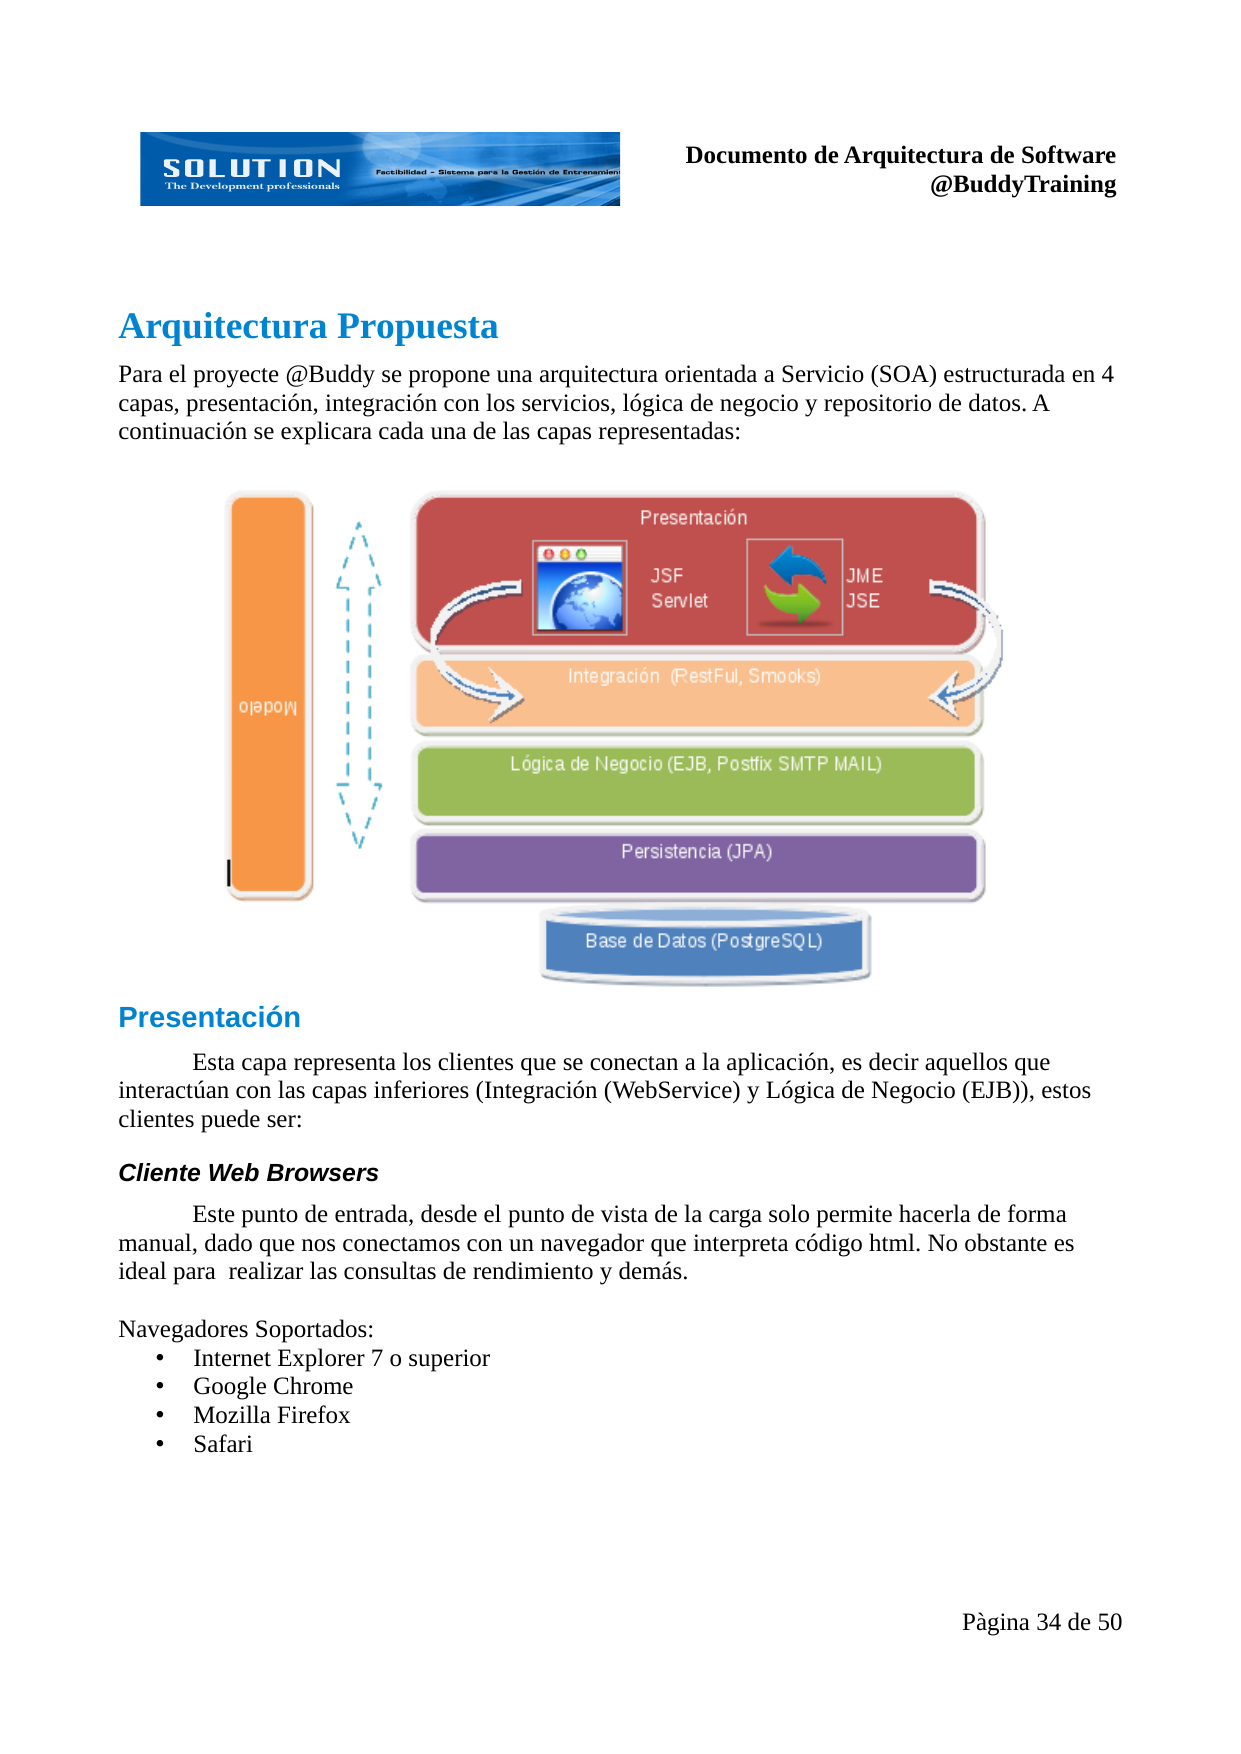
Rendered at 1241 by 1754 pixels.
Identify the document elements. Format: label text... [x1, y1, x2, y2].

list Internet Explorer 7 o superior [156, 1343, 1122, 1371]
list Google Chrome [156, 1371, 1122, 1400]
text Esta capa representa los clientes que se conectan a la aplicación, es decir aquellos que interactúan con las capas inferiores (Integración (WebService) y Lógica de Negocio (EJB)), estos clientes puede ser: [118, 1047, 1122, 1133]
text Navegadores Soportados: [118, 1314, 1122, 1343]
subtitle Presentación [118, 499, 1122, 1034]
subtitle Arquitectura Propuesta [118, 303, 1122, 346]
list Mozilla Firefox [156, 1400, 1122, 1429]
list Safari [156, 1429, 1122, 1458]
subtitle Cliente Web Browsers [118, 1158, 1122, 1186]
text Este punto de entrada, desde el punto de vista de la carga solo permite hacerla de forma manual, dado que nos conectamos con un navegador que interpreta código html. No obstante es ideal para realizar las consultas de rendimiento y demás. [118, 1199, 1122, 1285]
text Para el proyecte @Buddy se propone una arquitectura orientada a Servicio (SOA) estructurada en 4 capas, presentación, integración con los servicios, lógica de negocio y repositorio de datos. A continuación se explicara cada una de las capas representadas: [118, 359, 1122, 445]
picture [140, 132, 621, 206]
picture [215, 473, 1025, 1001]
